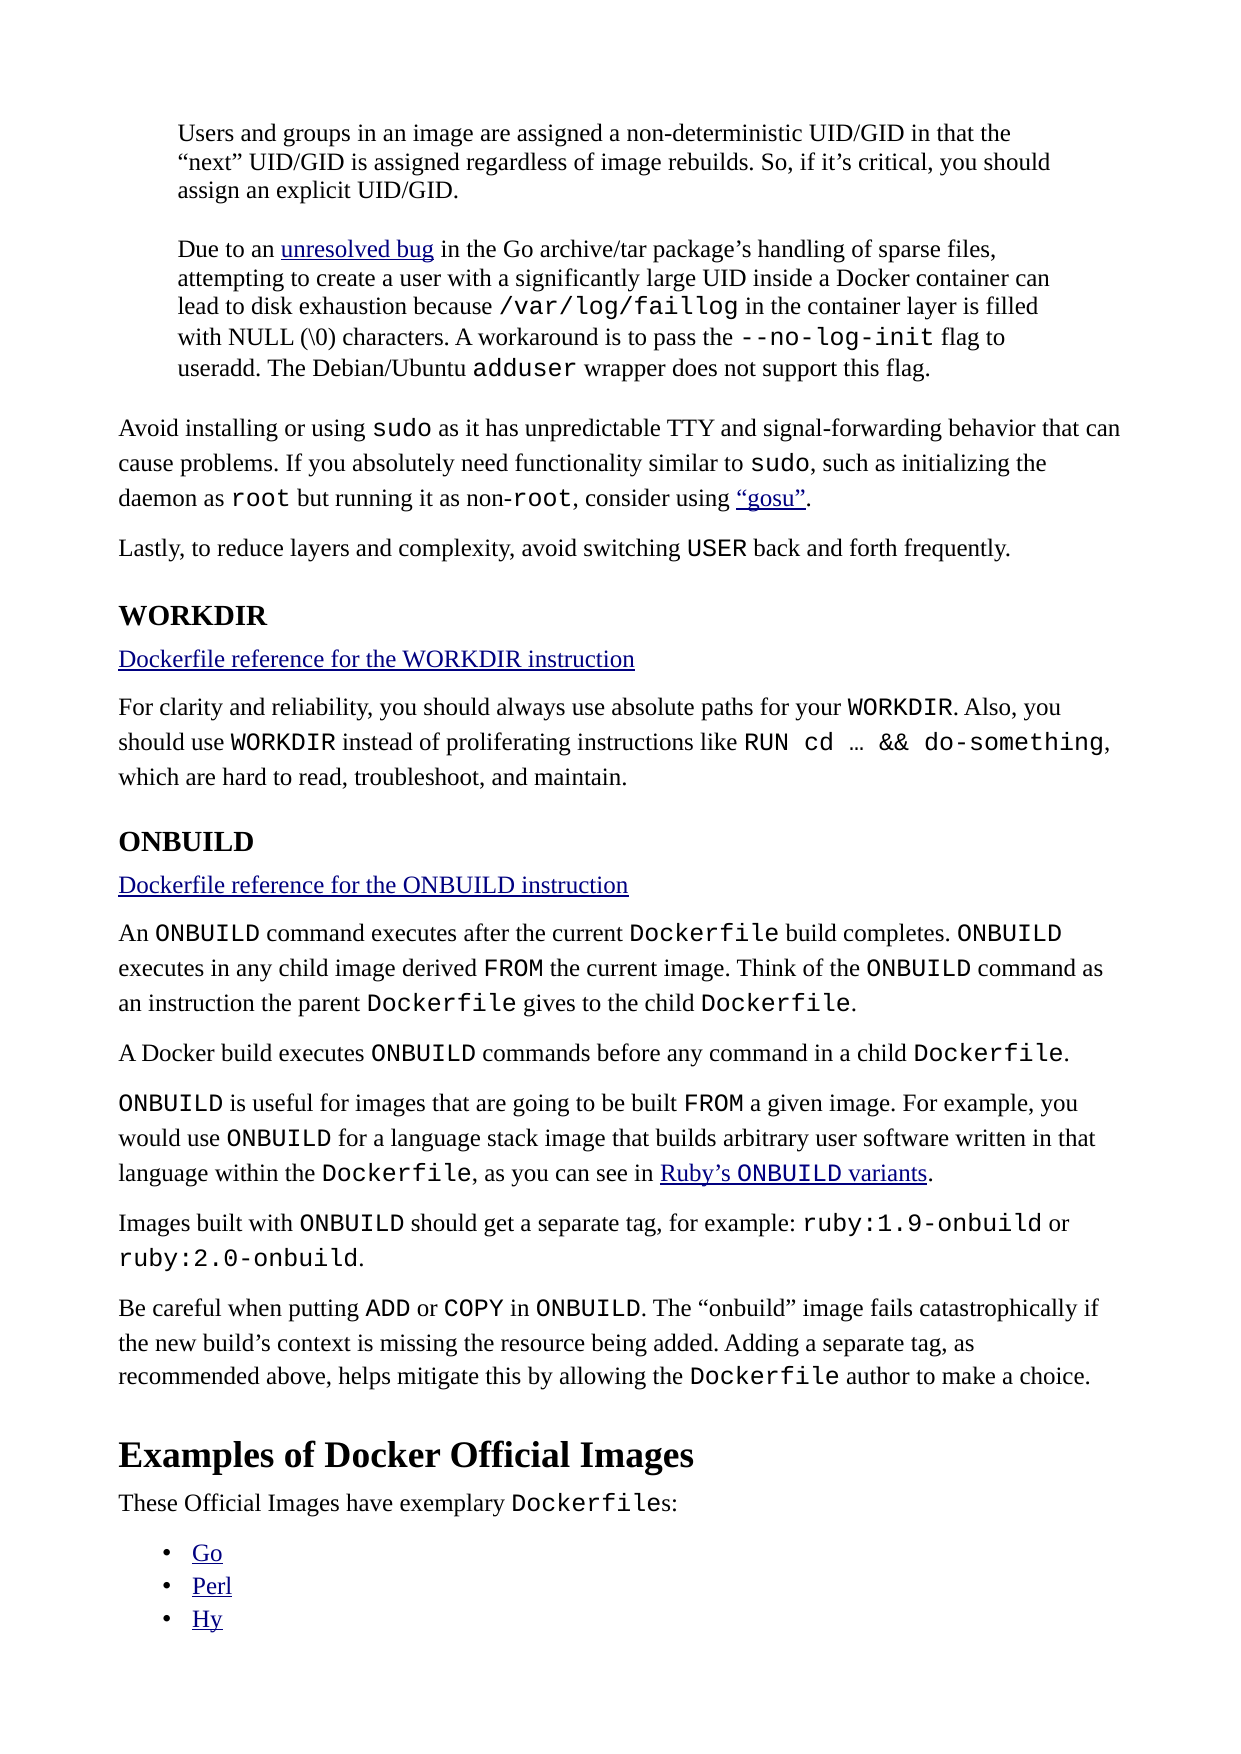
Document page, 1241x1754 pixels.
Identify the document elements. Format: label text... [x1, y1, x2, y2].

text An ONBUILD command executes after the current Dockerfile build completes. ONBUILD executes in any child image derived FROM the current image. Think of the ONBUILD command as an instruction the parent Dockerfile gives to the child Dockerfile. [118, 918, 1122, 1019]
text Be careful when putting ADD or COPY in ONBUILD. The “onbuild” image fails catastrophically if the new build’s context is missing the resource being added. Adding a separate tag, as recommended above, helps mitigate this by allowing the Dockerfile author to make a choice. [118, 1293, 1122, 1392]
text Images built with ONBUILD should get a separate tag, for example: ruby:1.9-onbuild or ruby:2.0-onbuild. [118, 1208, 1122, 1274]
text Dockerfile reference for the WORKDIR instruction [118, 644, 1122, 673]
text Lastly, to reduce layers and complexity, avoid switching USER back and forth frequently. [118, 533, 1122, 564]
subtitle ONBUILD [118, 824, 1122, 858]
list Perl [162, 1571, 1122, 1600]
text Dockerfile reference for the ONBUILD instruction [118, 870, 1122, 899]
text These Official Images have exemplary Dockerfiles: [118, 1488, 1122, 1519]
text Avoid installing or using sudo as it has unpredictable TTY and signal-forwarding behavior that can cause problems. If you absolutely need functionality similar to sudo, such as initializing the daemon as root but running it as non-root, consider using “gosu”. [118, 413, 1122, 514]
subtitle WORKDIR [118, 598, 1122, 632]
text Due to an unresolved bug in the Go archive/tar package’s handling of sparse files, attempting to create a user with a significantly large UID inside a Docker container can lead to disk exhaustion because /var/log/faillog in the container layer is filled with NULL (\0) characters. A workaround is to pass the --no-log-init flag to useradd. The Debian/Ubuntu adduser wrapper does not support this flag. [177, 234, 1063, 384]
list Hy [162, 1604, 1122, 1633]
text ONBUILD is useful for images that are going to be built FROM a given image. For example, you would use ONBUILD for a language stack image that builds arbitrary user software written in that language within the Dockerfile, as you can see in Ruby’s ONBUILD variants. [118, 1088, 1122, 1189]
list Go [162, 1538, 1122, 1567]
subtitle Examples of Docker Official Images [118, 1432, 1122, 1475]
text A Docker build executes ONBUILD commands before any command in a child Dockerfile. [118, 1038, 1122, 1069]
text For clarity and reliability, you should always use absolute paths for your WORKDIR. Also, you should use WORKDIR instead of proliferating instructions like RUN cd … && do-something, which are hard to read, troubleshoot, and maintain. [118, 692, 1122, 791]
text Users and groups in an image are assigned a non-deterministic UID/GID in that the “next” UID/GID is assigned regardless of image rebuilds. So, if it’s critical, you should assign an explicit UID/GID. [177, 118, 1063, 204]
